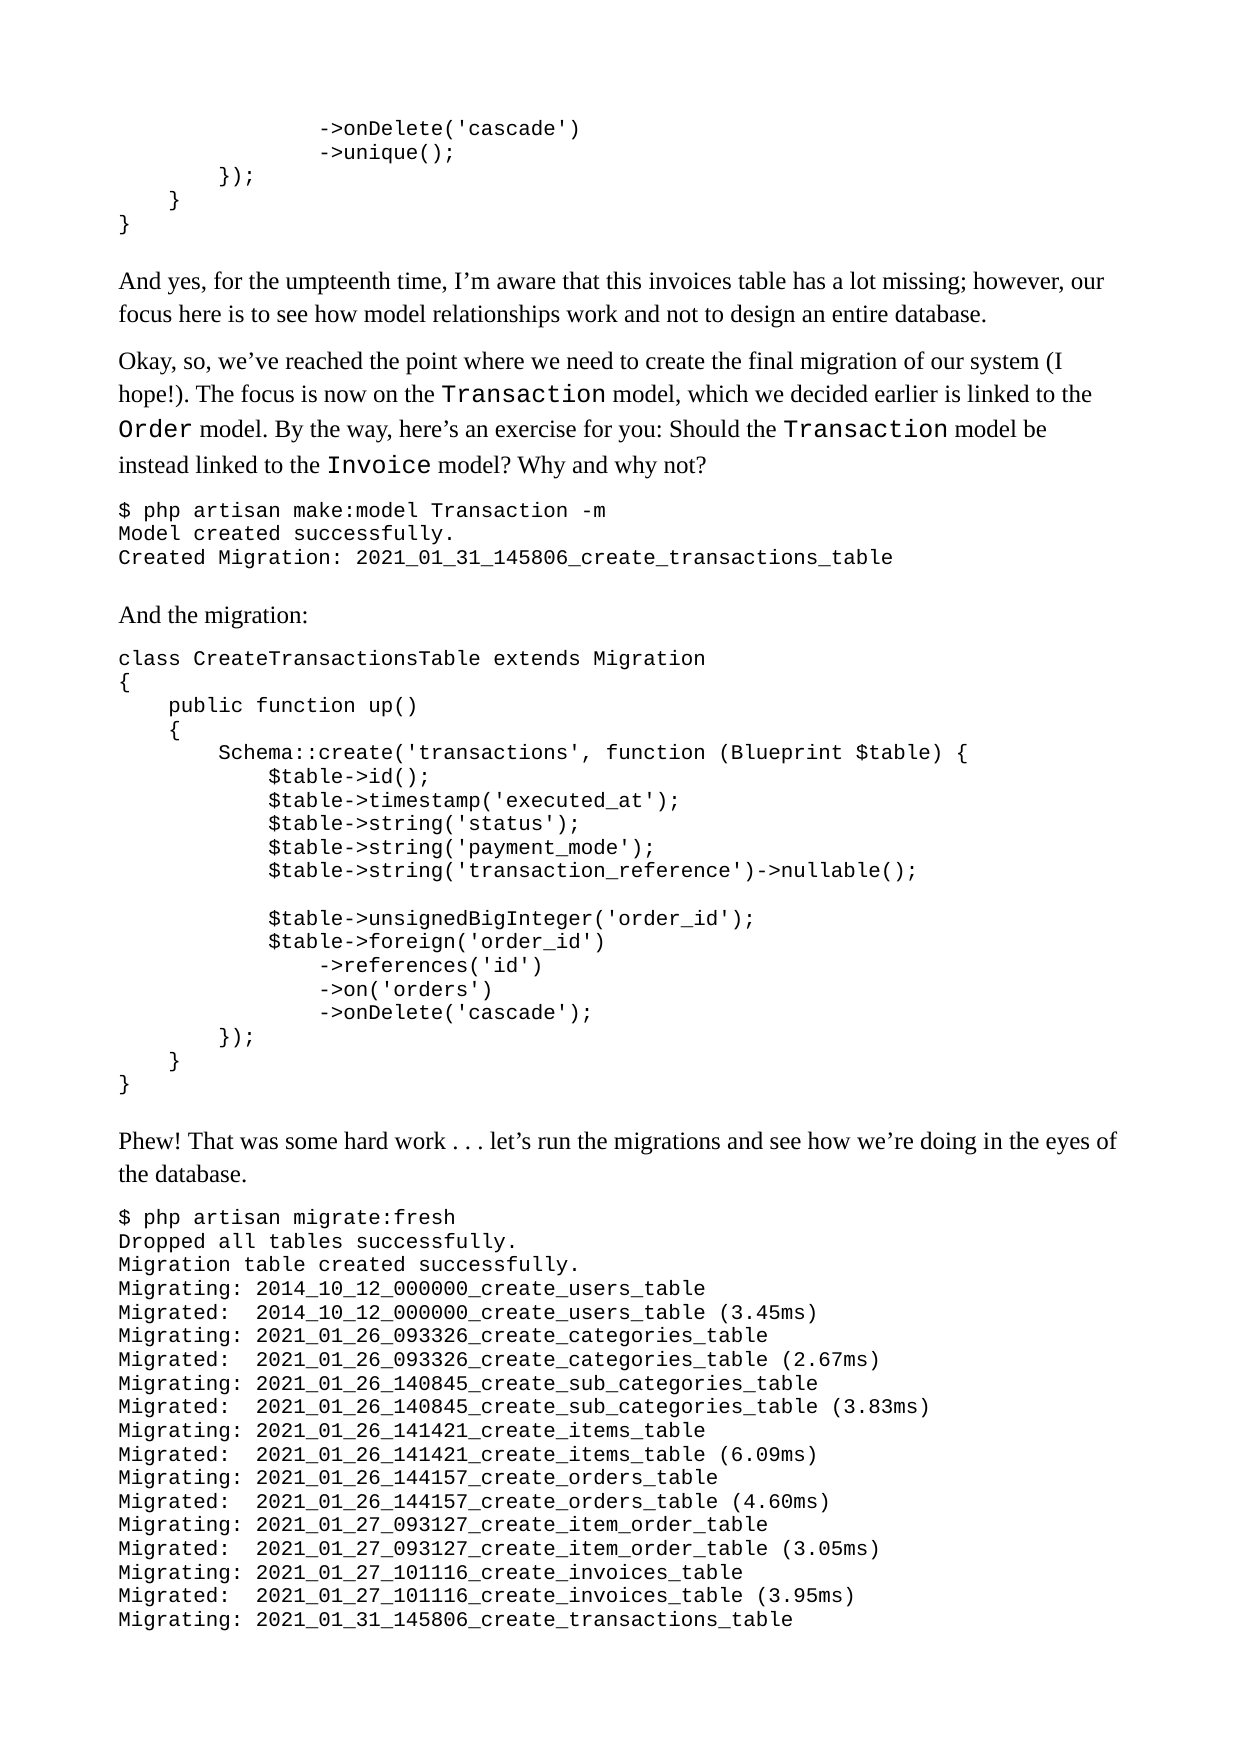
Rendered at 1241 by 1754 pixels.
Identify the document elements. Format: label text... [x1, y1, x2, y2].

text Migration table created successfully. [118, 1254, 1122, 1278]
text ->references('id') [118, 955, 1122, 979]
text And the migration: [118, 600, 1122, 629]
text $ php artisan make:model Transaction -m [118, 500, 1122, 523]
text Model created successfully. [118, 523, 1122, 547]
text ->onDelete('cascade'); [118, 1002, 1122, 1026]
text Migrating: 2021_01_27_093127_create_item_order_table [118, 1514, 1122, 1538]
text }); [118, 1026, 1122, 1050]
text Phew! That was some hard work . . . let’s run the migrations and see how we’re doing in the eyes of the database. [118, 1126, 1122, 1188]
text Migrating: 2014_10_12_000000_create_users_table [118, 1278, 1122, 1302]
text Migrated: 2021_01_26_144157_create_orders_table (4.60ms) [118, 1491, 1122, 1514]
text } [118, 1073, 1122, 1097]
text Schema::create('transactions', function (Blueprint $table) { [118, 742, 1122, 766]
text And yes, for the umpteenth time, I’m aware that this invoices table has a lot missing; however, our focus here is to see how model relationships work and not to design an entire database. [118, 266, 1122, 328]
text Migrated: 2021_01_26_140845_create_sub_categories_table (3.83ms) [118, 1396, 1122, 1420]
text Migrated: 2014_10_12_000000_create_users_table (3.45ms) [118, 1302, 1122, 1325]
text Migrated: 2021_01_26_093326_create_categories_table (2.67ms) [118, 1349, 1122, 1373]
text ->onDelete('cascade') [118, 118, 1122, 142]
text Okay, so, we’ve reached the point where we need to create the final migration of our system (I hope!). The focus is now on the Transaction model, which we decided earlier is linked to the Order model. By the way, here’s an exercise for you: Should the Transaction model be instead linked to the Invoice model? Why and why not? 🙂 [118, 346, 1122, 481]
text Migrating: 2021_01_26_140845_create_sub_categories_table [118, 1373, 1122, 1396]
text Migrating: 2021_01_31_145806_create_transactions_table [118, 1609, 1122, 1633]
text Migrated: 2021_01_27_101116_create_invoices_table (3.95ms) [118, 1585, 1122, 1609]
text ->unique(); [118, 142, 1122, 165]
text $table->unsignedBigInteger('order_id'); [118, 908, 1122, 931]
text Migrating: 2021_01_26_093326_create_categories_table [118, 1325, 1122, 1349]
text }); [118, 165, 1122, 189]
text } [118, 189, 1122, 213]
text $table->string('payment_mode'); [118, 837, 1122, 861]
text ->on('orders') [118, 979, 1122, 1002]
text Migrating: 2021_01_26_141421_create_items_table [118, 1420, 1122, 1443]
text } [118, 213, 1122, 236]
text $table->foreign('order_id') [118, 931, 1122, 955]
text $table->timestamp('executed_at'); [118, 789, 1122, 813]
text Migrated: 2021_01_26_141421_create_items_table (6.09ms) [118, 1443, 1122, 1467]
text Migrating: 2021_01_27_101116_create_invoices_table [118, 1562, 1122, 1585]
text Created Migration: 2021_01_31_145806_create_transactions_table [118, 547, 1122, 571]
text Migrated: 2021_01_27_093127_create_item_order_table (3.05ms) [118, 1538, 1122, 1562]
text } [118, 1050, 1122, 1073]
text { [118, 719, 1122, 742]
text $ php artisan migrate:fresh [118, 1207, 1122, 1231]
text Dropped all tables successfully. [118, 1231, 1122, 1254]
text $table->string('transaction_reference')->nullable(); [118, 861, 1122, 884]
text $table->string('status'); [118, 813, 1122, 837]
text Migrating: 2021_01_26_144157_create_orders_table [118, 1467, 1122, 1491]
text class CreateTransactionsTable extends Migration [118, 648, 1122, 671]
text $table->id(); [118, 766, 1122, 789]
text { [118, 671, 1122, 695]
text public function up() [118, 695, 1122, 719]
